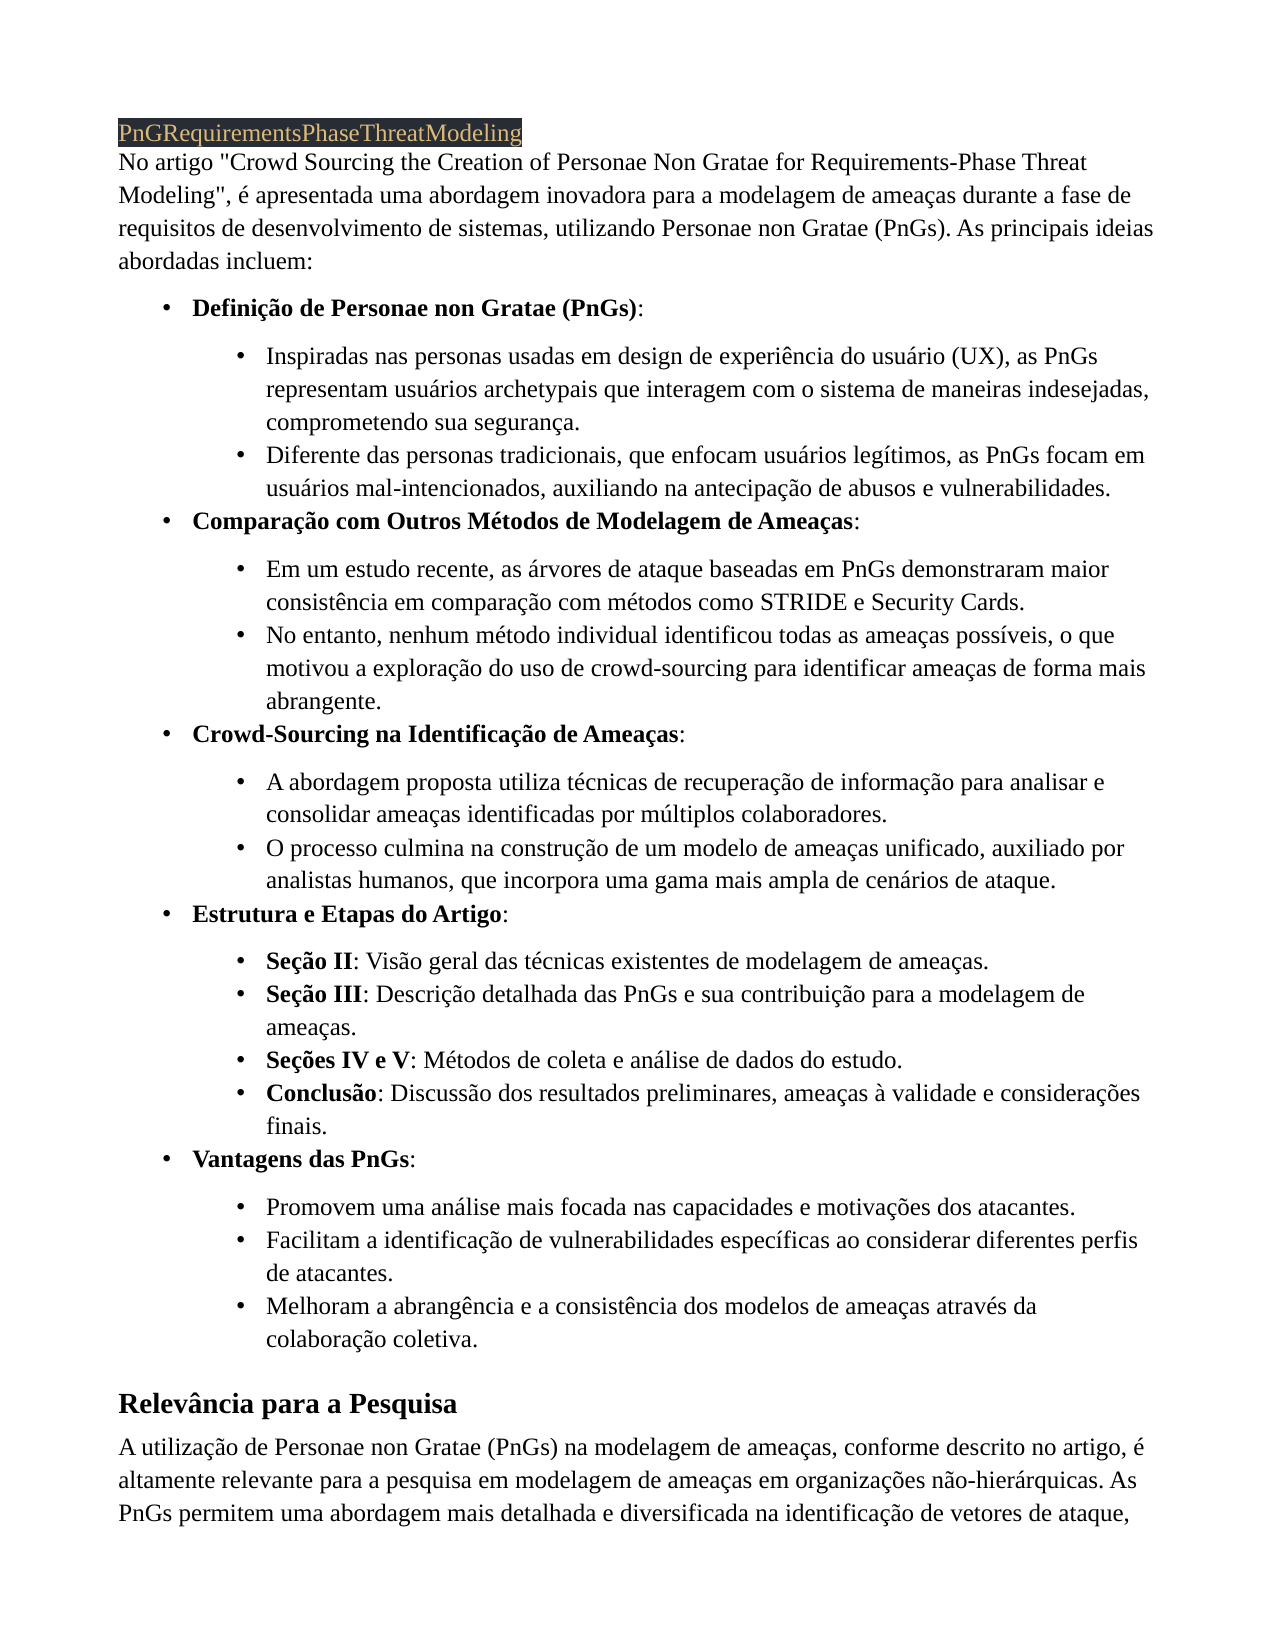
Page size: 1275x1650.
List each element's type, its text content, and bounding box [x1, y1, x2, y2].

list Estrutura e Etapas do Artigo: [162, 899, 1157, 927]
list Comparação com Outros Métodos de Modelagem de Ameaças: [162, 506, 1157, 535]
subtitle Relevância para a Pesquisa [118, 1386, 1157, 1420]
list Melhoram a abrangência e a consistência dos modelos de ameaças através da colaboração coletiva. [236, 1291, 1157, 1353]
list Em um estudo recente, as árvores de ataque baseadas em PnGs demonstraram maior consistência em comparação com métodos como STRIDE e Security Cards. [236, 554, 1157, 616]
list Inspiradas nas personas usadas em design de experiência do usuário (UX), as PnGs representam usuários archetypais que interagem com o sistema de maneiras indesejadas, comprometendo sua segurança. [236, 341, 1157, 436]
list Seção III: Descrição detalhada das PnGs e sua contribuição para a modelagem de ameaças. [236, 979, 1157, 1041]
list Definição de Personae non Gratae (PnGs): [162, 293, 1157, 322]
list No entanto, nenhum método individual identificou todas as ameaças possíveis, o que motivou a exploração do uso de crowd-sourcing para identificar ameaças de forma mais abrangente. [236, 620, 1157, 715]
text PnGRequirementsPhaseThreatModeling [118, 118, 1157, 147]
text No artigo "Crowd Sourcing the Creation of Personae Non Gratae for Requirements-Phase Threat Modeling", é apresentada uma abordagem inovadora para a modelagem de ameaças durante a fase de requisitos de desenvolvimento de sistemas, utilizando Personae non Gratae (PnGs). As principais ideias abordadas incluem: [118, 147, 1157, 275]
list Facilitam a identificação de vulnerabilidades específicas ao considerar diferentes perfis de atacantes. [236, 1225, 1157, 1287]
list Seções IV e V: Métodos de coleta e análise de dados do estudo. [236, 1045, 1157, 1074]
list O processo culmina na construção de um modelo de ameaças unificado, auxiliado por analistas humanos, que incorpora uma gama mais ampla de cenários de ataque. [236, 833, 1157, 894]
text A utilização de Personae non Gratae (PnGs) na modelagem de ameaças, conforme descrito no artigo, é altamente relevante para a pesquisa em modelagem de ameaças em organizações não-hierárquicas. As PnGs permitem uma abordagem mais detalhada e diversificada na identificação de vetores de ataque, [118, 1432, 1157, 1527]
list Promovem uma análise mais focada nas capacidades e motivações dos atacantes. [236, 1192, 1157, 1221]
list Diferente das personas tradicionais, que enfocam usuários legítimos, as PnGs focam em usuários mal-intencionados, auxiliando na antecipação de abusos e vulnerabilidades. [236, 440, 1157, 502]
list Crowd-Sourcing na Identificação de Ameaças: [162, 719, 1157, 748]
list Vantagens das PnGs: [162, 1144, 1157, 1173]
list Conclusão: Discussão dos resultados preliminares, ameaças à validade e considerações finais. [236, 1078, 1157, 1140]
list A abordagem proposta utiliza técnicas de recuperação de informação para analisar e consolidar ameaças identificadas por múltiplos colaboradores. [236, 767, 1157, 828]
list Seção II: Visão geral das técnicas existentes de modelagem de ameaças. [236, 946, 1157, 975]
